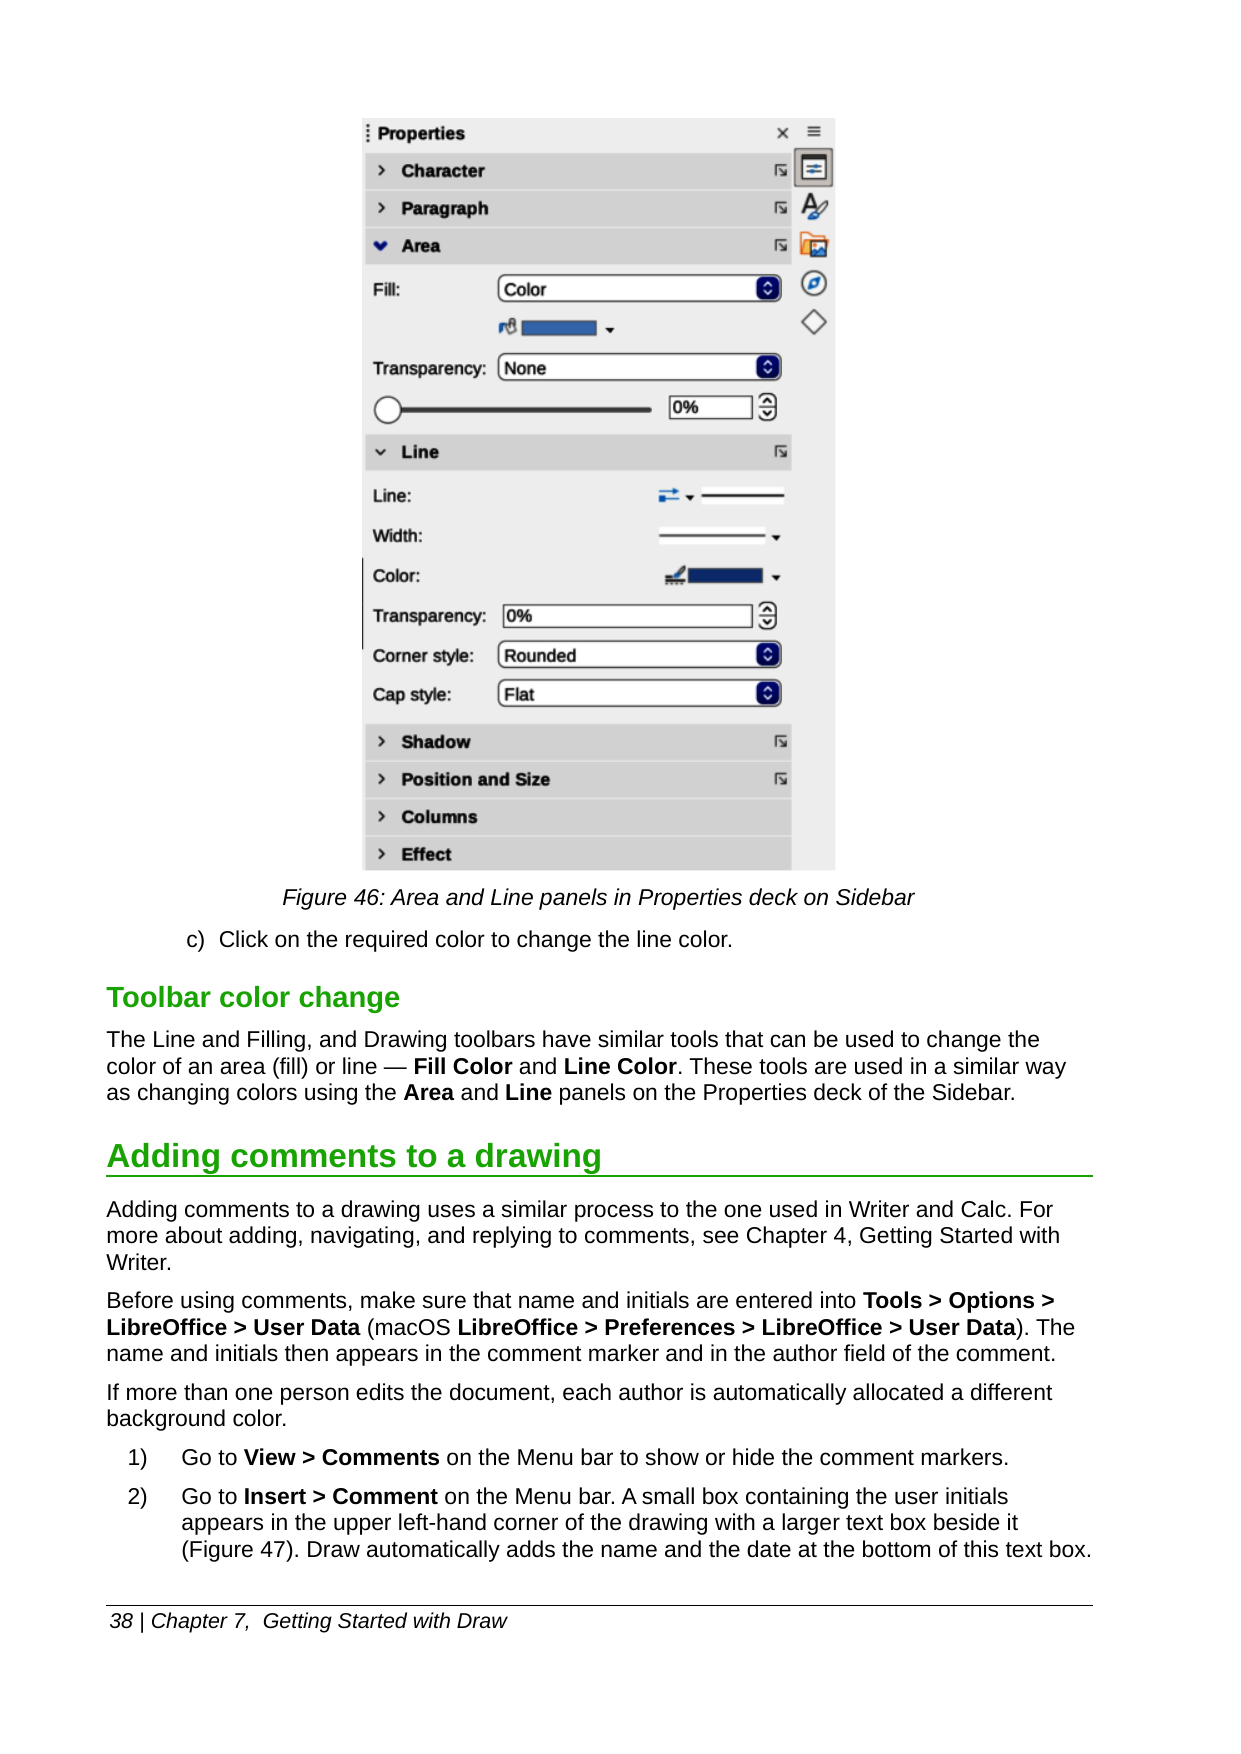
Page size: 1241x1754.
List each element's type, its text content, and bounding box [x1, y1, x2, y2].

list Go to Insert > Comment on the Menu bar. A small box containing the user initials appears in the upper left-hand corner of the drawing with a larger text box beside it (Figure 47). Draw automatically adds the name and the date at the bottom of this text box. [148, 1483, 1093, 1562]
list Click on the required color to change the line color. [183, 923, 1093, 955]
text If more than one person edits the document, each author is automatically allocated a different background color. [106, 1379, 1093, 1432]
text Adding comments to a drawing uses a similar process to the one used in Writer and Calc. For more about adding, navigating, and replying to comments, see Chapter 4, Getting Started with Writer. [106, 1196, 1093, 1275]
subtitle Toolbar color change [106, 980, 1093, 1014]
subtitle Adding comments to a drawing [106, 1137, 1093, 1175]
text Before using comments, make sure that name and initials are entered into Tools > Options > LibreOffice > User Data (macOS LibreOffice > Preferences > LibreOffice > User Data). The name and initials then appears in the comment marker and in the author field of the comment. [106, 1287, 1093, 1366]
text Figure 46: Area and Line panels in Properties deck on Sidebar [282, 884, 917, 911]
picture [362, 118, 837, 872]
list Go to View > Comments on the Menu bar to show or hide the comment markers. [148, 1444, 1093, 1471]
text The Line and Filling, and Drawing toolbars have similar tools that can be used to change the color of an area (fill) or line — Fill Color and Line Color. These tools are used in a similar way as changing colors using the Area and Line panels on the Properties deck of the Sidebar. [106, 1026, 1093, 1105]
